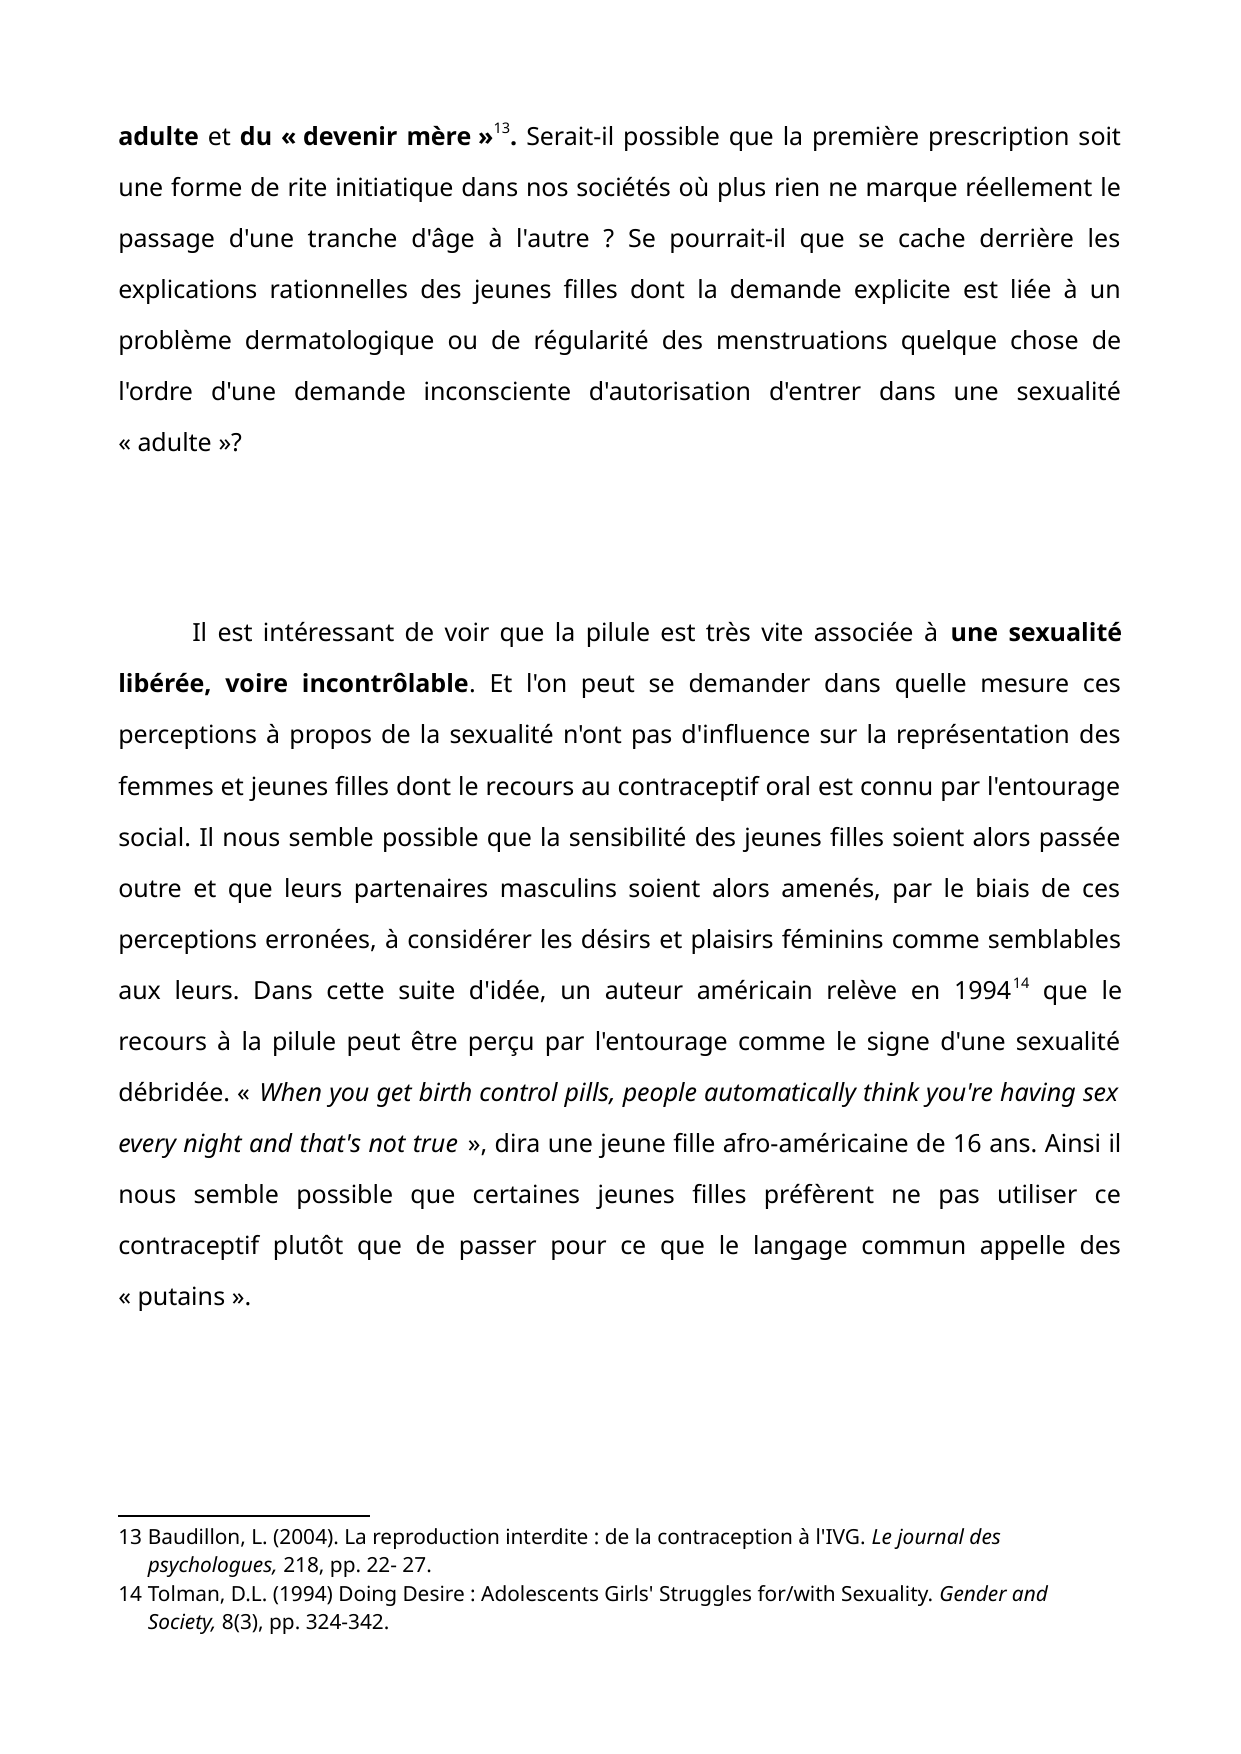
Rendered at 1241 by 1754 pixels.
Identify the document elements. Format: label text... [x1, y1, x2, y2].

text Il est intéressant de voir que la pilule est très vite associée à une sexualité libérée, voire incontrôlable. Et l'on peut se demander dans quelle mesure ces perceptions à propos de la sexualité n'ont pas d'influence sur la représentation des femmes et jeunes filles dont le recours au contraceptif oral est connu par l'entourage social. Il nous semble possible que la sensibilité des jeunes filles soient alors passée outre et que leurs partenaires masculins soient alors amenés, par le biais de ces perceptions erronées, à considérer les désirs et plaisirs féminins comme semblables aux leurs. Dans cette suite d'idée, un auteur américain relève en 1994 que le recours à la pilule peut être perçu par l'entourage comme le signe d'une sexualité débridée. « When you get birth control pills, people automatically think you're having sex every night and that's not true », dira une jeune fille afro-américaine de 16 ans. Ainsi il nous semble possible que certaines jeunes filles préfèrent ne pas utiliser ce contraceptif plutôt que de passer pour ce que le langage commun appelle des « putains ». [118, 615, 1122, 1313]
text Tolman, D.L. (1994) Doing Desire : Adolescents Girls' Struggles for/with Sexuality. Gender and Society, 8(3), pp. 324-342. [118, 1579, 1122, 1636]
text Baudillon, L. (2004). La reproduction interdite : de la contraception à l'IVG. Le journal des psychologues, 218, pp. 22- 27. [118, 1522, 1122, 1579]
text adulte et du « devenir mère ». Serait-il possible que la première prescription soit une forme de rite initiatique dans nos sociétés où plus rien ne marque réellement le passage d'une tranche d'âge à l'autre ? Se pourrait-il que se cache derrière les explications rationnelles des jeunes filles dont la demande explicite est liée à un problème dermatologique ou de régularité des menstruations quelque chose de l'ordre d'une demande inconsciente d'autorisation d'entrer dans une sexualité « adulte »? [118, 118, 1122, 458]
